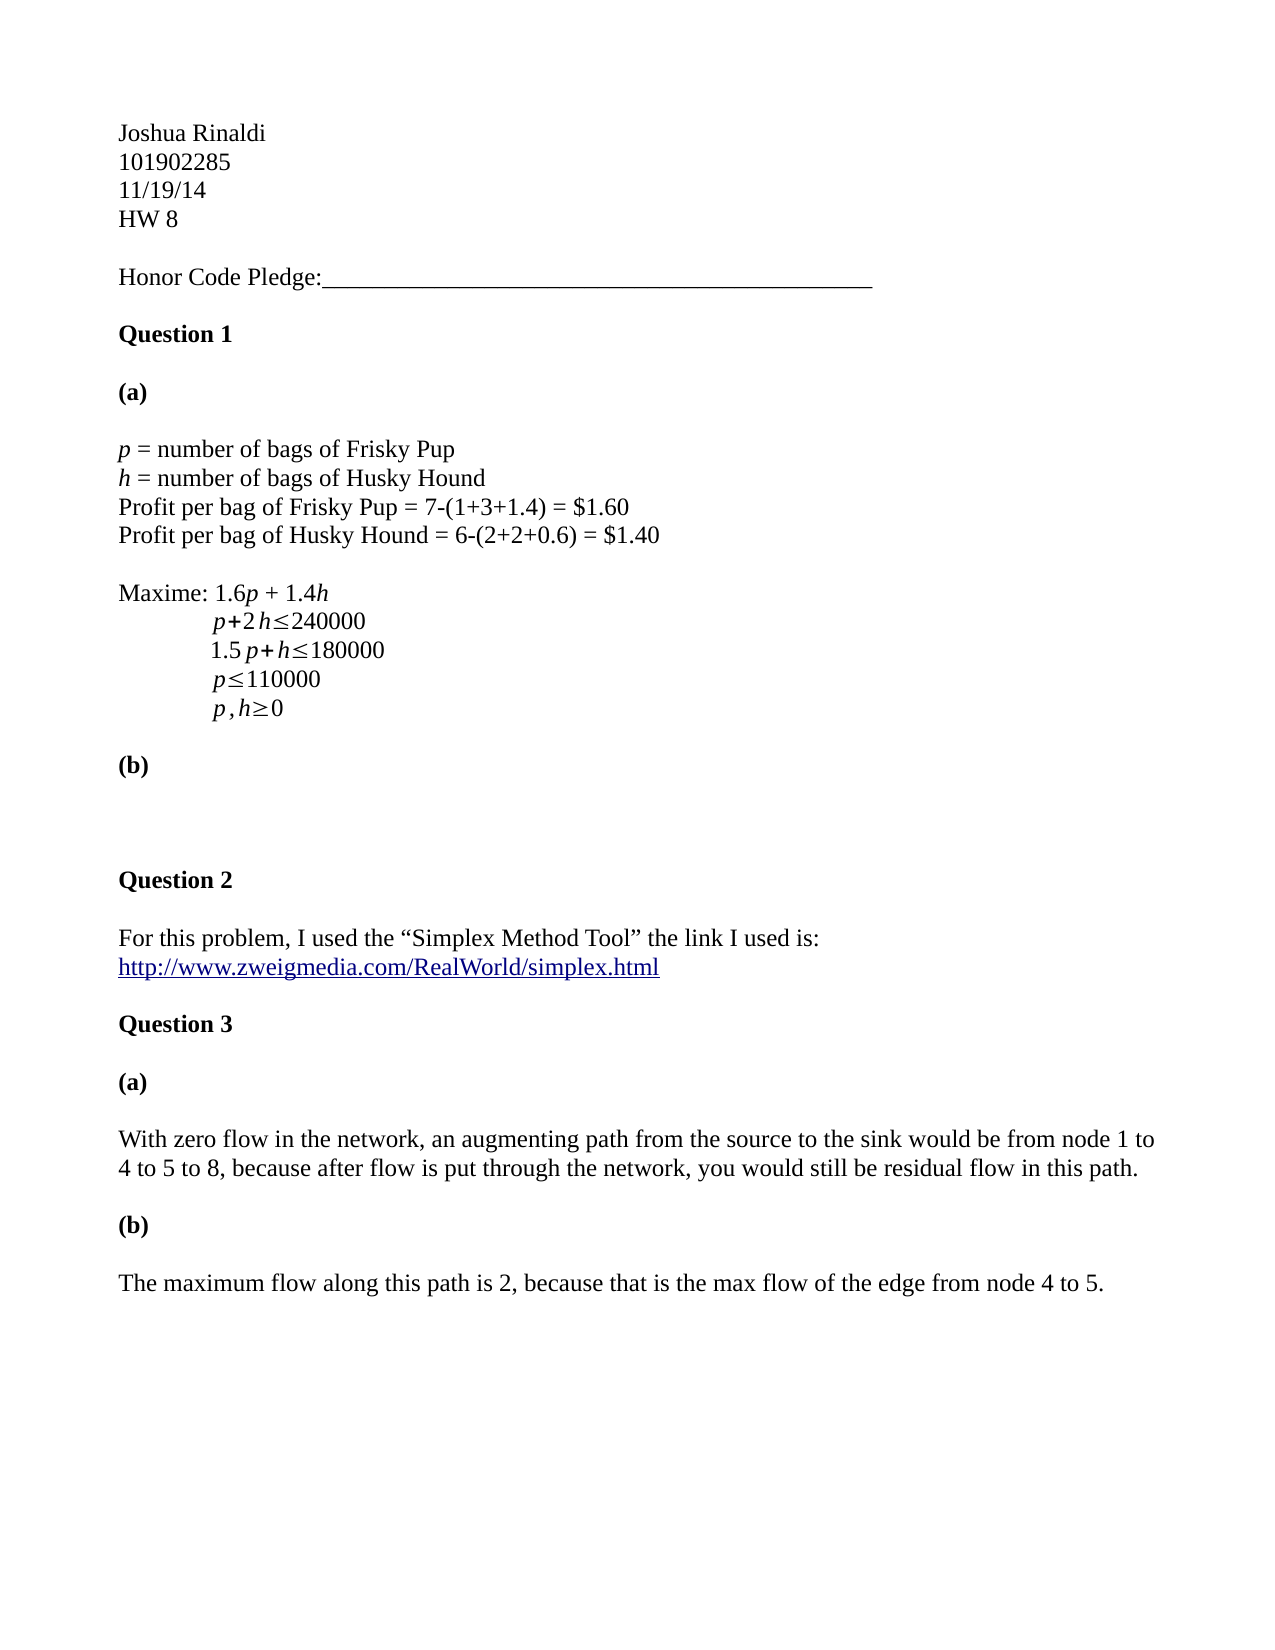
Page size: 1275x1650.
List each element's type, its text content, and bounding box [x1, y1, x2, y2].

text Joshua Rinaldi [118, 118, 1157, 147]
text (a) [118, 377, 1157, 406]
text Question 1 [118, 319, 1157, 348]
text Honor Code Pledge:____________________________________________ [118, 262, 1157, 291]
text 11/19/14 [118, 176, 1157, 204]
text Question 2 [118, 866, 1157, 894]
text 101902285 [118, 147, 1157, 176]
text (b) [118, 1211, 1157, 1239]
text Profit per bag of Frisky Pup = 7-(1+3+1.4) = $1.60 [118, 492, 1157, 521]
text Maxime: 1.6p + 1.4h [118, 578, 1157, 607]
text Question 3 [118, 1009, 1157, 1038]
text p = number of bags of Frisky Pup [118, 434, 1157, 463]
text (a) [118, 1067, 1157, 1096]
text (b) [118, 751, 1157, 779]
text For this problem, I used the “Simplex Method Tool” the link I used is: http://www.zweigmedia.com/RealWorld/simplex.html [118, 923, 1157, 981]
text With zero flow in the network, an augmenting path from the source to the sink would be from node 1 to 4 to 5 to 8, because after flow is put through the network, you would still be residual flow in this path. [118, 1124, 1157, 1182]
text HW 8 [118, 204, 1157, 233]
text The maximum flow along this path is 2, because that is the max flow of the edge from node 4 to 5. [118, 1268, 1157, 1297]
text Profit per bag of Husky Hound = 6-(2+2+0.6) = $1.40 [118, 521, 1157, 549]
text h = number of bags of Husky Hound [118, 463, 1157, 492]
